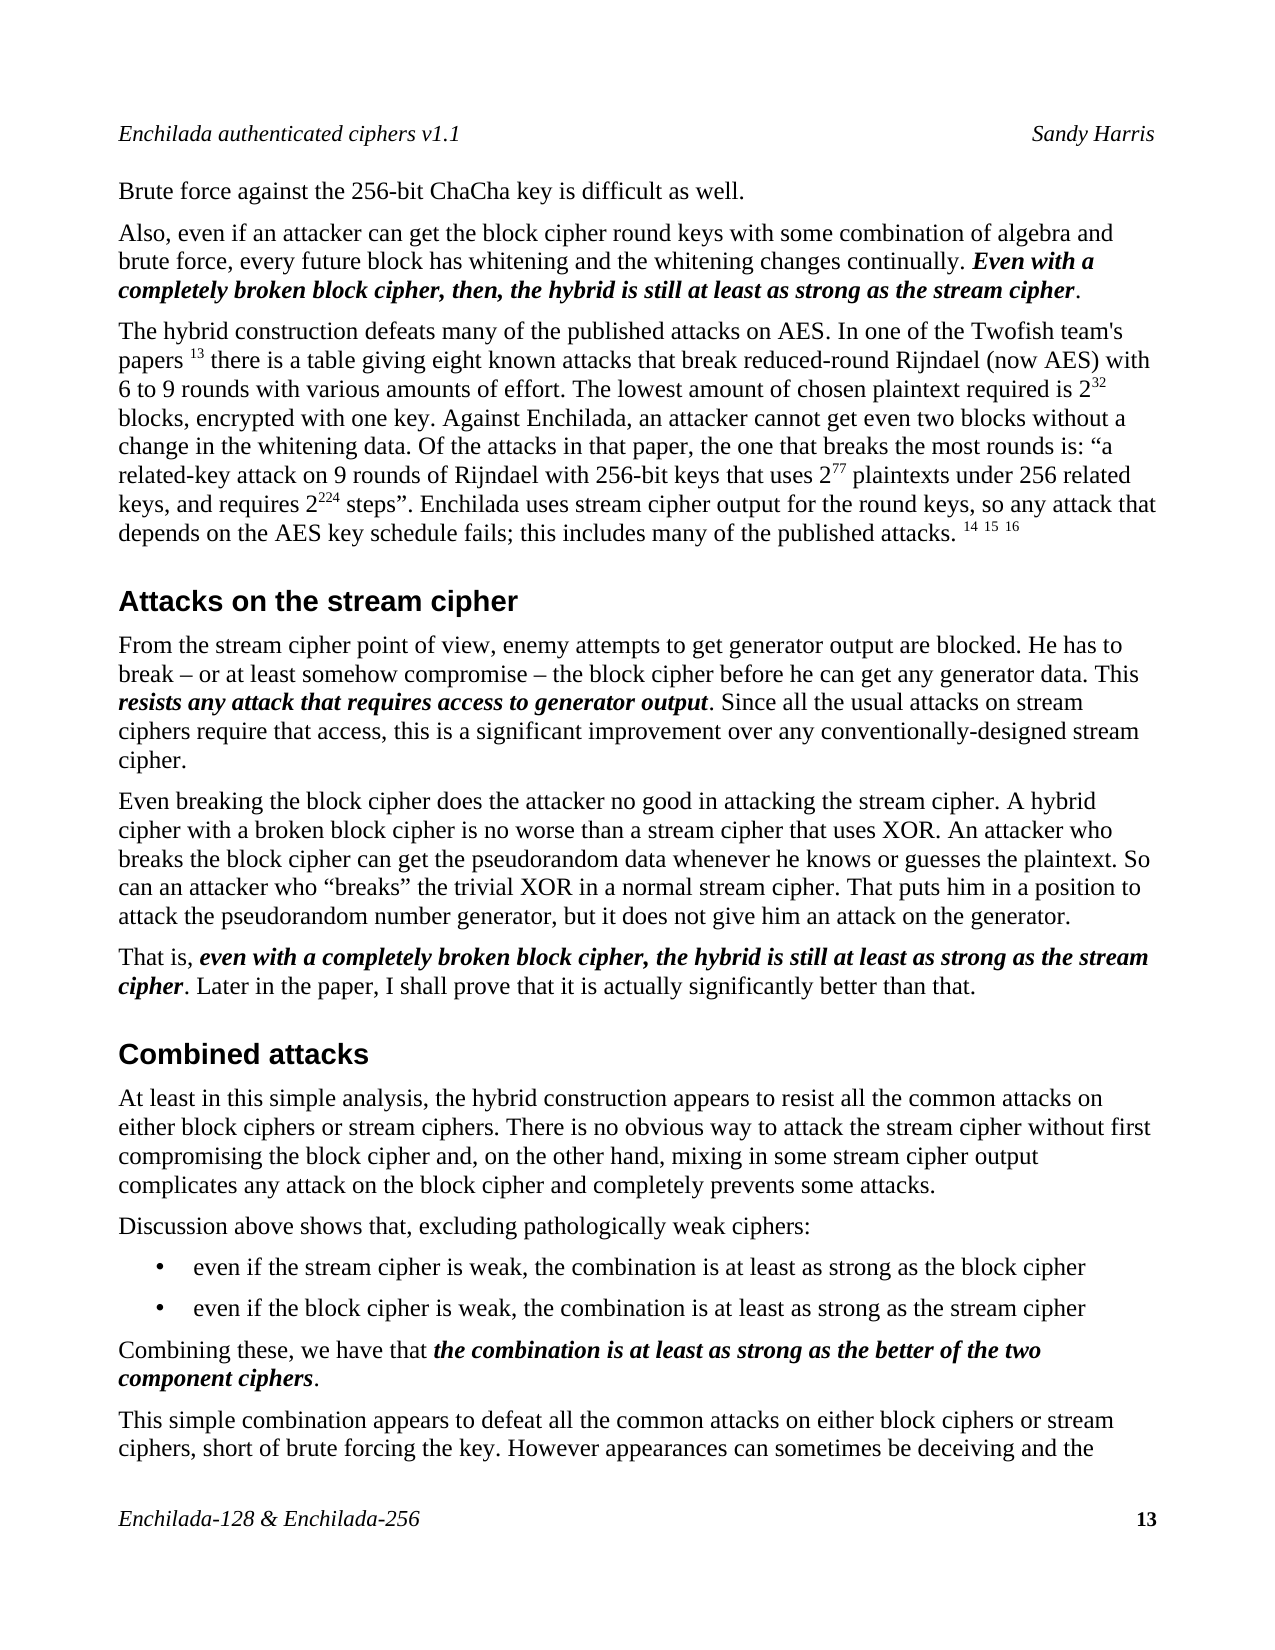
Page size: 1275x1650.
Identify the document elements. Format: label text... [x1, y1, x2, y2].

text Combining these, we have that the combination is at least as strong as the better of the two component ciphers. [118, 1335, 1157, 1392]
text Also, even if an attacker can get the block cipher round keys with some combination of algebra and brute force, every future block has whitening and the whitening changes continually. Even with a completely broken block cipher, then, the hybrid is still at least as strong as the stream cipher. [118, 218, 1157, 304]
list even if the stream cipher is weak, the combination is at least as strong as the block cipher [156, 1252, 1157, 1281]
text At least in this simple analysis, the hybrid construction appears to resist all the common attacks on either block ciphers or stream ciphers. There is no obvious way to attack the stream cipher without first compromising the block cipher and, on the other hand, mixing in some stream cipher output complicates any attack on the block cipher and completely prevents some attacks. [118, 1083, 1157, 1198]
text This simple combination appears to defeat all the common attacks on either block ciphers or stream ciphers, short of brute forcing the key. However appearances can sometimes be deceiving and the [118, 1405, 1157, 1462]
text Brute force against the 256-bit ChaCha key is difficult as well. [118, 176, 1157, 205]
text The hybrid construction defeats many of the published attacks on AES. In one of the Twofish team's papers there is a table giving eight known attacks that break reduced-round Rijndael (now AES) with 6 to 9 rounds with various amounts of effort. The lowest amount of chosen plaintext required is 232 blocks, encrypted with one key. Against Enchilada, an attacker cannot get even two blocks without a change in the whitening data. Of the attacks in that paper, the one that breaks the most rounds is: “a related-key attack on 9 rounds of Rijndael with 256-bit keys that uses 277 plaintexts under 256 related keys, and requires 2224 steps”. Enchilada uses stream cipher output for the round keys, so any attack that depends on the AES key schedule fails; this includes many of the published attacks. [118, 316, 1157, 546]
list even if the block cipher is weak, the combination is at least as strong as the stream cipher [156, 1293, 1157, 1322]
subtitle Combined attacks [118, 1037, 1157, 1071]
text Even breaking the block cipher does the attacker no good in attacking the stream cipher. A hybrid cipher with a broken block cipher is no worse than a stream cipher that uses XOR. An attacker who breaks the block cipher can get the pseudorandom data whenever he knows or guesses the plaintext. So can an attacker who “breaks” the trivial XOR in a normal stream cipher. That puts him in a position to attack the pseudorandom number generator, but it does not give him an attack on the generator. [118, 786, 1157, 930]
text That is, even with a completely broken block cipher, the hybrid is still at least as strong as the stream cipher. Later in the paper, I shall prove that it is actually significantly better than that. [118, 942, 1157, 1000]
subtitle Attacks on the stream cipher [118, 584, 1157, 617]
text Discussion above shows that, excluding pathologically weak ciphers: [118, 1211, 1157, 1240]
text From the stream cipher point of view, enemy attempts to get generator output are blocked. He has to break – or at least somehow compromise – the block cipher before he can get any generator data. This resists any attack that requires access to generator output. Since all the usual attacks on stream ciphers require that access, this is a significant improvement over any conventionally-designed stream cipher. [118, 630, 1157, 774]
